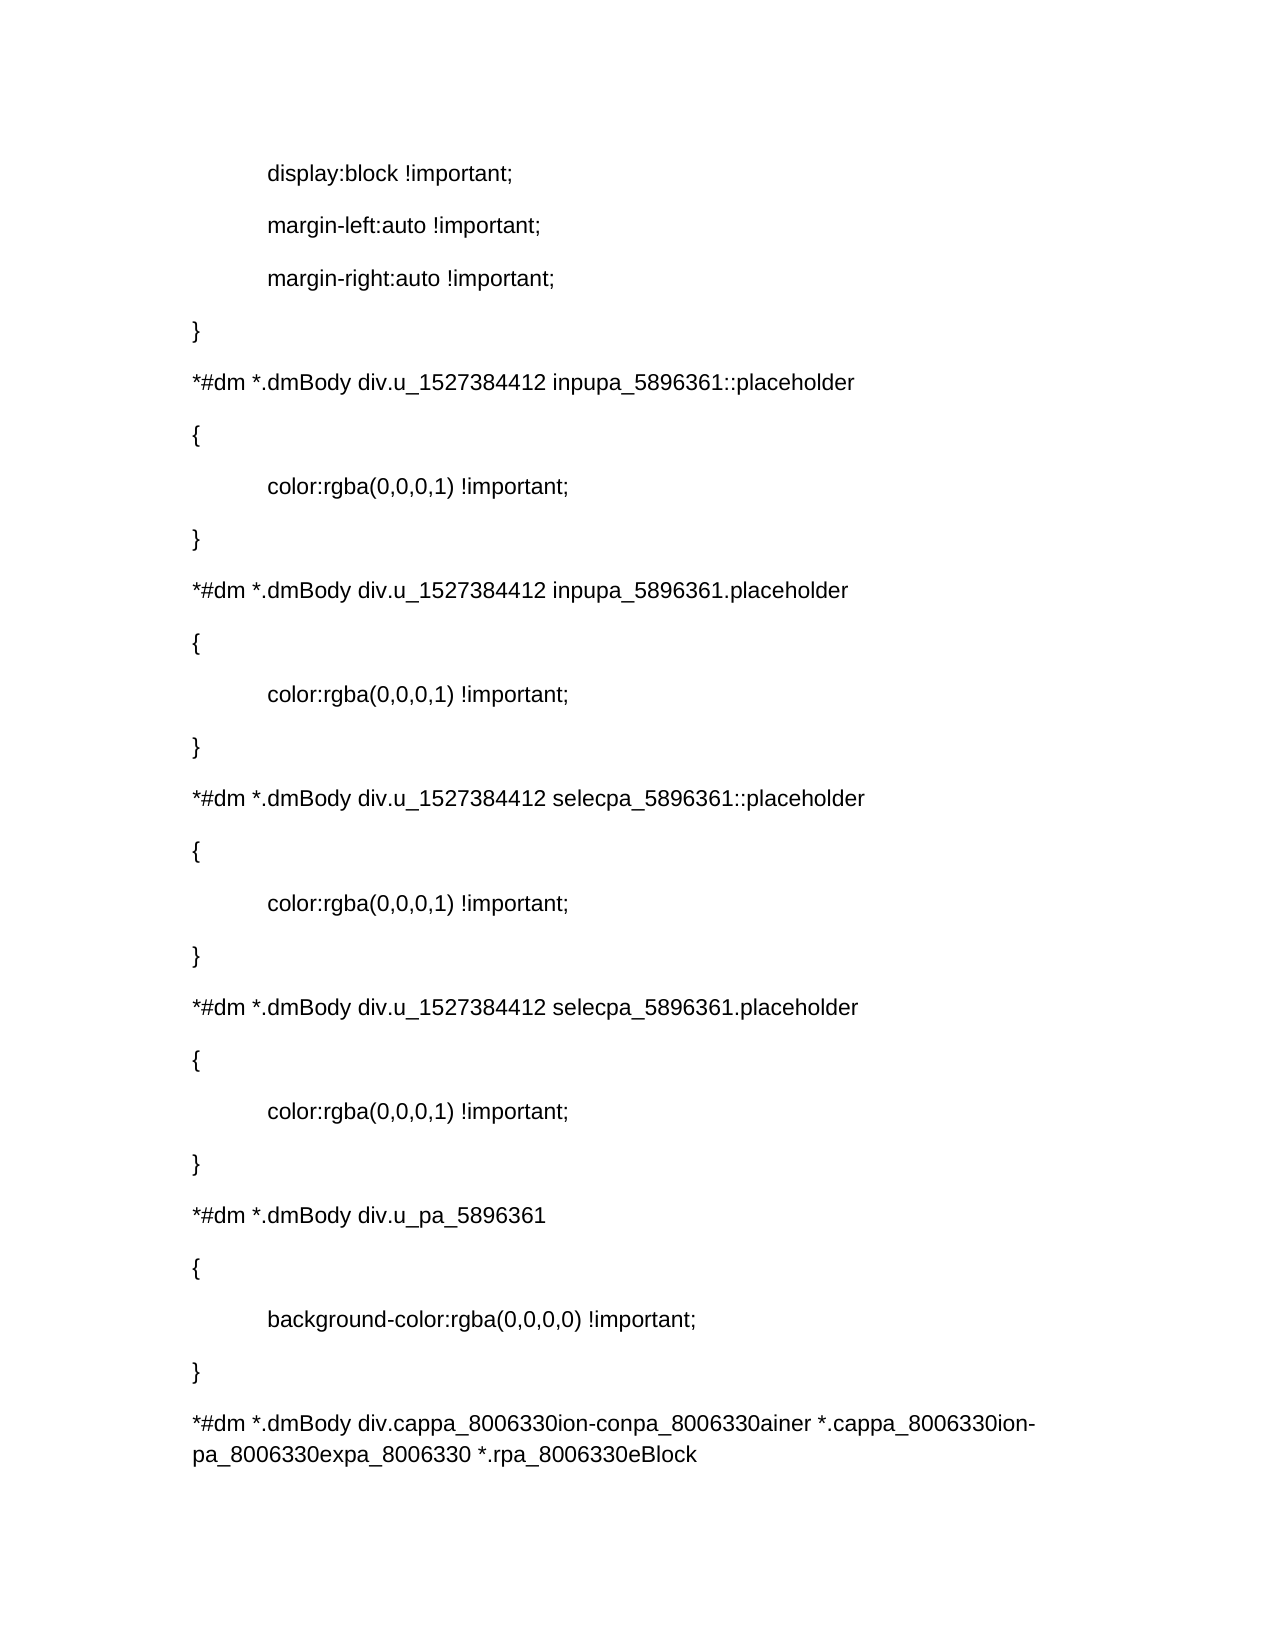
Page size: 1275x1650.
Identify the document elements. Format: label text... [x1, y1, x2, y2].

table_cell [150, 775, 182, 827]
table_cell display:block !important; [182, 150, 1125, 202]
table_cell *#dm *.dmBody div.u_1527384412 inpupa_5896361.placeholder [182, 567, 1125, 619]
table_cell margin-right:auto !important; [182, 254, 1125, 306]
table_cell } [182, 723, 1125, 775]
table_cell color:rgba(0,0,0,1) !important; [182, 463, 1125, 514]
table_cell [150, 1088, 182, 1139]
table_cell [150, 619, 182, 671]
table_cell [150, 150, 182, 202]
table_cell [150, 671, 182, 723]
table_cell [150, 1348, 182, 1400]
table_cell { [182, 827, 1125, 879]
table_cell *#dm *.dmBody div.u_1527384412 selecpa_5896361::placeholder [182, 775, 1125, 827]
table_cell *#dm *.dmBody div.u_1527384412 selecpa_5896361.placeholder [182, 983, 1125, 1035]
table_cell } [182, 306, 1125, 358]
table_cell } [182, 1348, 1125, 1400]
table_cell { [182, 410, 1125, 462]
table_cell [150, 306, 182, 358]
table_cell [150, 202, 182, 254]
table_cell [150, 983, 182, 1035]
table_cell color:rgba(0,0,0,1) !important; [182, 879, 1125, 931]
table_cell *#dm *.dmBody div.u_pa_5896361 [182, 1192, 1125, 1244]
table_cell color:rgba(0,0,0,1) !important; [182, 1088, 1125, 1139]
table_cell background-color:rgba(0,0,0,0) !important; [182, 1296, 1125, 1348]
table_cell color:rgba(0,0,0,1) !important; [182, 671, 1125, 723]
table_cell [150, 463, 182, 514]
table_cell [150, 723, 182, 775]
table_cell { [182, 619, 1125, 671]
table_cell [150, 879, 182, 931]
table_cell [150, 1296, 182, 1348]
table_cell { [182, 1035, 1125, 1087]
table_cell [150, 1244, 182, 1296]
table_cell [150, 567, 182, 619]
table_cell *#dm *.dmBody div.u_1527384412 inpupa_5896361::placeholder [182, 358, 1125, 410]
table_cell } [182, 1140, 1125, 1192]
table_cell [150, 827, 182, 879]
table_cell [150, 515, 182, 567]
table_cell [150, 1140, 182, 1192]
table_cell [150, 254, 182, 306]
table_cell margin-left:auto !important; [182, 202, 1125, 254]
table_cell } [182, 931, 1125, 983]
table_cell } [182, 515, 1125, 567]
table_cell [150, 1400, 182, 1477]
table_cell [150, 358, 182, 410]
table_cell [150, 410, 182, 462]
table_cell [150, 931, 182, 983]
table_cell { [182, 1244, 1125, 1296]
table_cell *#dm *.dmBody div.cappa_8006330ion-conpa_8006330ainer *.cappa_8006330ion-pa_8006330expa_8006330 *.rpa_8006330eBlock [182, 1400, 1125, 1477]
table_cell [150, 1035, 182, 1087]
table_cell [150, 1192, 182, 1244]
